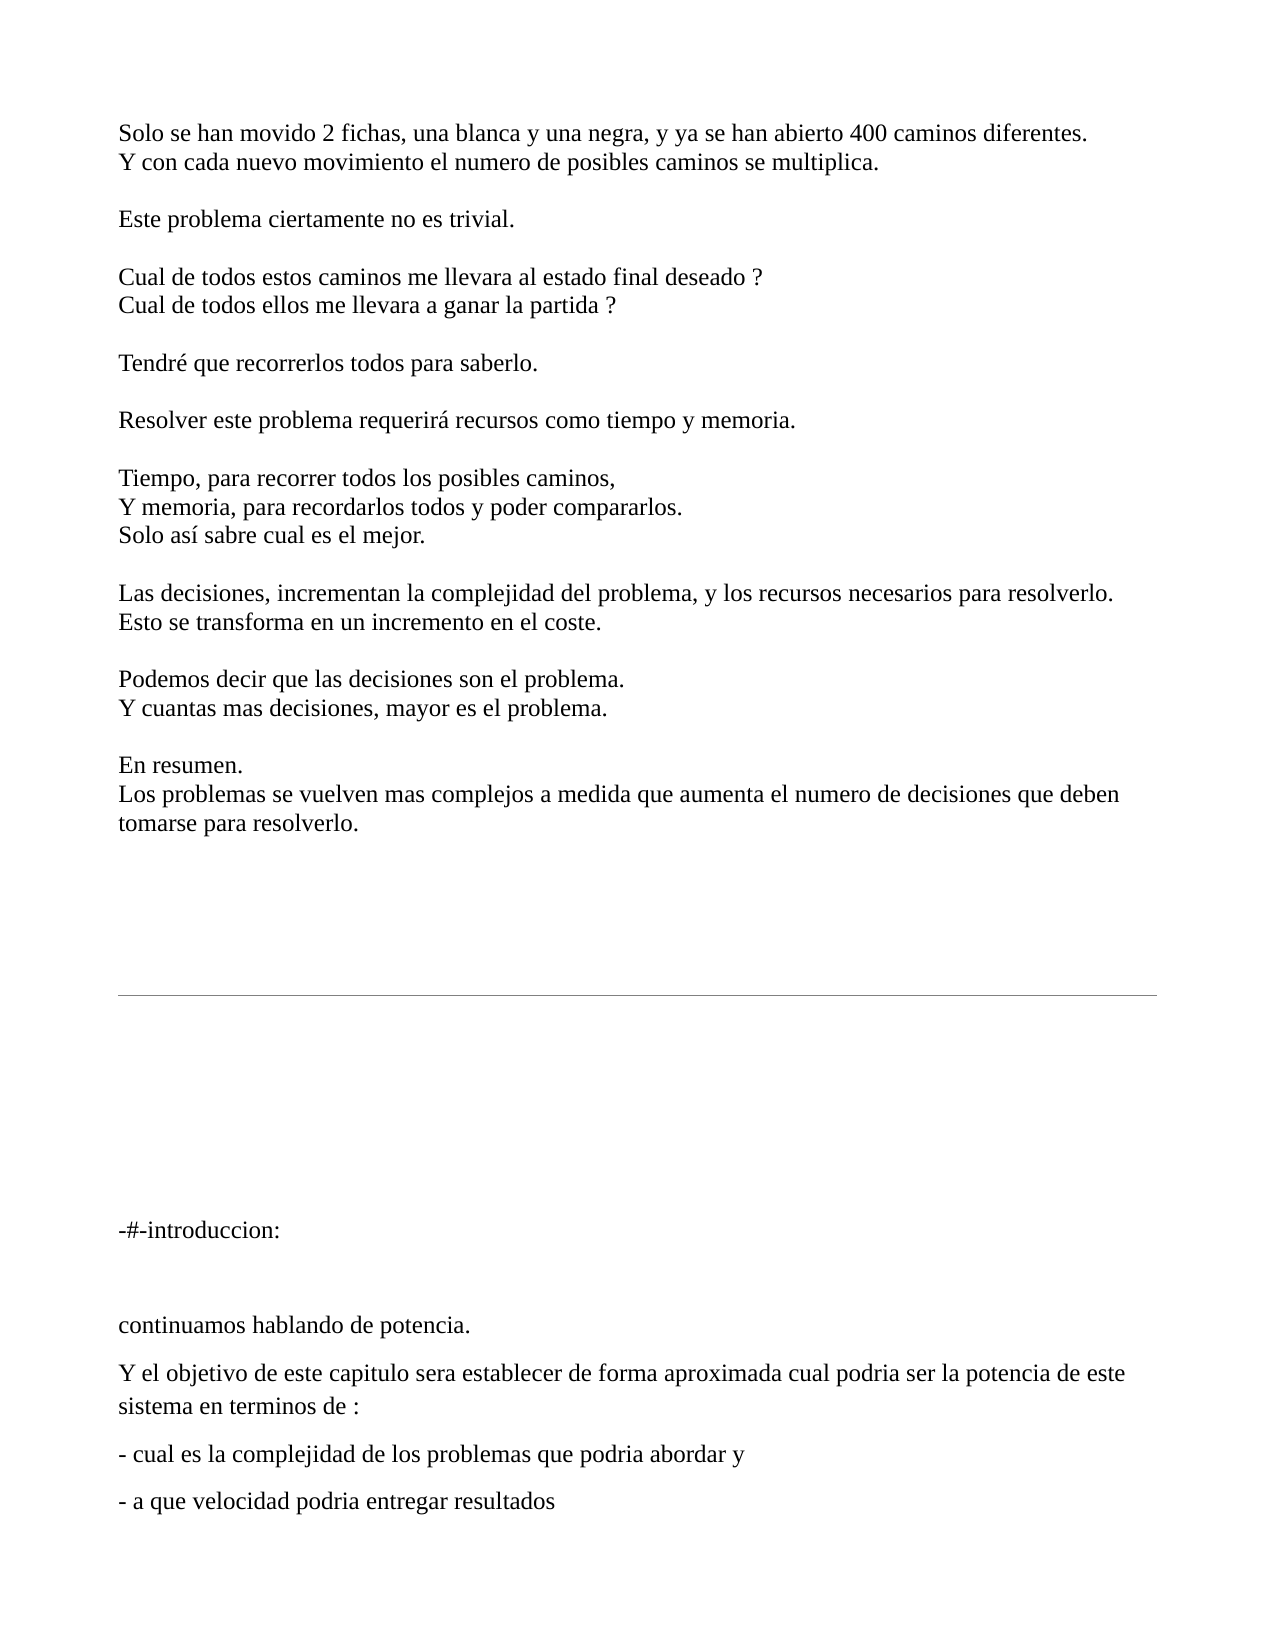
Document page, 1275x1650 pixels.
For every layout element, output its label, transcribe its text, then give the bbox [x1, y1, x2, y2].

text Esto se transforma en un incremento en el coste. [118, 607, 1157, 636]
text Tendré que recorrerlos todos para saberlo. [118, 348, 1157, 377]
text Cual de todos ellos me llevara a ganar la partida ? [118, 291, 1157, 319]
text Podemos decir que las decisiones son el problema. [118, 664, 1157, 693]
text Y memoria, para recordarlos todos y poder compararlos. [118, 492, 1157, 521]
text En resumen. [118, 751, 1157, 779]
text Y con cada nuevo movimiento el numero de posibles caminos se multiplica. [118, 147, 1157, 176]
text - cual es la complejidad de los problemas que podria abordar y [118, 1439, 1157, 1467]
text Y el objetivo de este capitulo sera establecer de forma aproximada cual podria ser la potencia de este sistema en terminos de : [118, 1358, 1157, 1420]
text Este problema ciertamente no es trivial. [118, 204, 1157, 233]
text Solo se han movido 2 fichas, una blanca y una negra, y ya se han abierto 400 caminos diferentes. [118, 118, 1157, 147]
text Cual de todos estos caminos me llevara al estado final deseado ? [118, 262, 1157, 291]
text Resolver este problema requerirá recursos como tiempo y memoria. [118, 406, 1157, 434]
text -#-introduccion: [118, 1215, 1157, 1244]
text Las decisiones, incrementan la complejidad del problema, y los recursos necesarios para resolverlo. [118, 578, 1157, 607]
text Solo así sabre cual es el mejor. [118, 521, 1157, 549]
text continuamos hablando de potencia. [118, 1311, 1157, 1339]
text Tiempo, para recorrer todos los posibles caminos, [118, 463, 1157, 492]
text Y cuantas mas decisiones, mayor es el problema. [118, 693, 1157, 722]
text Los problemas se vuelven mas complejos a medida que aumenta el numero de decisiones que deben tomarse para resolverlo. [118, 779, 1157, 837]
text - a que velocidad podria entregar resultados [118, 1486, 1157, 1515]
